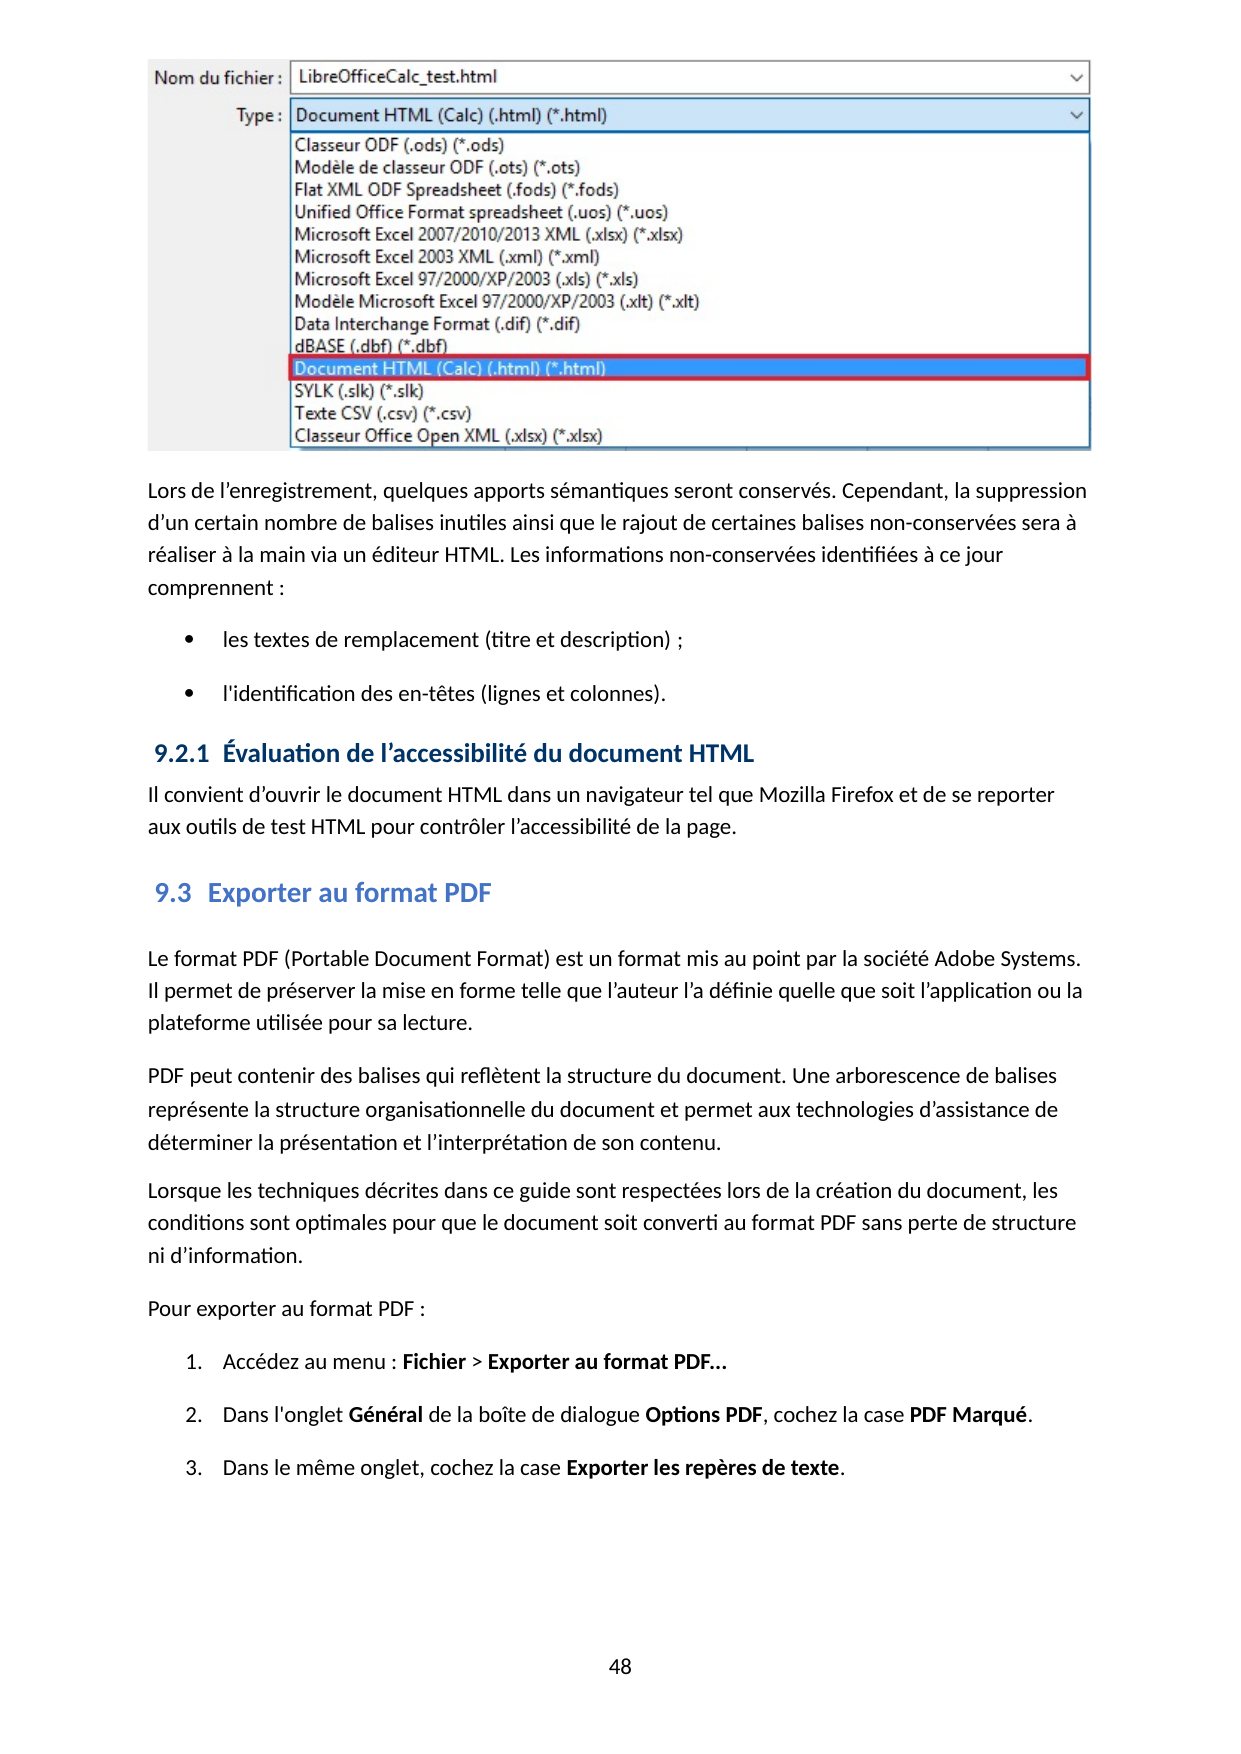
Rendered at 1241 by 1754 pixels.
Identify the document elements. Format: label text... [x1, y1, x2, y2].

text PDF peut contenir des balises qui reflètent la structure du document. Une arborescence de balises représente la structure organisationnelle du document et permet aux technologies d’assistance de déterminer la présentation et l’interprétation de son contenu. [148, 1061, 1093, 1156]
subtitle Exporter au format PDF [148, 874, 1093, 909]
list Dans le même onglet, cochez la case Exporter les repères de texte. [185, 1453, 1093, 1481]
text Il convient d’ouvrir le document HTML dans un navigateur tel que Mozilla Firefox et de se reporter aux outils de test HTML pour contrôler l’accessibilité de la page. [148, 780, 1093, 840]
subtitle Évaluation de l’accessibilité du document HTML [148, 736, 1093, 769]
text Lors de l’enregistrement, quelques apports sémantiques seront conservés. Cependant, la suppression d’un certain nombre de balises inutiles ainsi que le rajout de certaines balises non-conservées sera à réaliser à la main via un éditeur HTML. Les informations non-conservées identifiées à ce jour comprennent : [148, 476, 1093, 601]
text Lorsque les techniques décrites dans ce guide sont respectées lors de la création du document, les conditions sont optimales pour que le document soit converti au format PDF sans perte de structure ni d’information. [148, 1176, 1093, 1269]
text Pour exporter au format PDF : [148, 1294, 1093, 1322]
list Dans l'onglet Général de la boîte de dialogue Options PDF, cochez la case PDF Marqué. [185, 1400, 1093, 1428]
text Le format PDF (Portable Document Format) est un format mis au point par la société Adobe Systems. Il permet de préserver la mise en forme telle que l’auteur l’a définie quelle que soit l’application ou la plateforme utilisée pour sa lecture. [148, 944, 1093, 1036]
list Accédez au menu : Fichier > Exporter au format PDF... [185, 1347, 1093, 1375]
picture [147, 59, 1092, 451]
list les textes de remplacement (titre et description) ; [185, 626, 1093, 654]
list l'identification des en-têtes (lignes et colonnes). [185, 679, 1093, 707]
